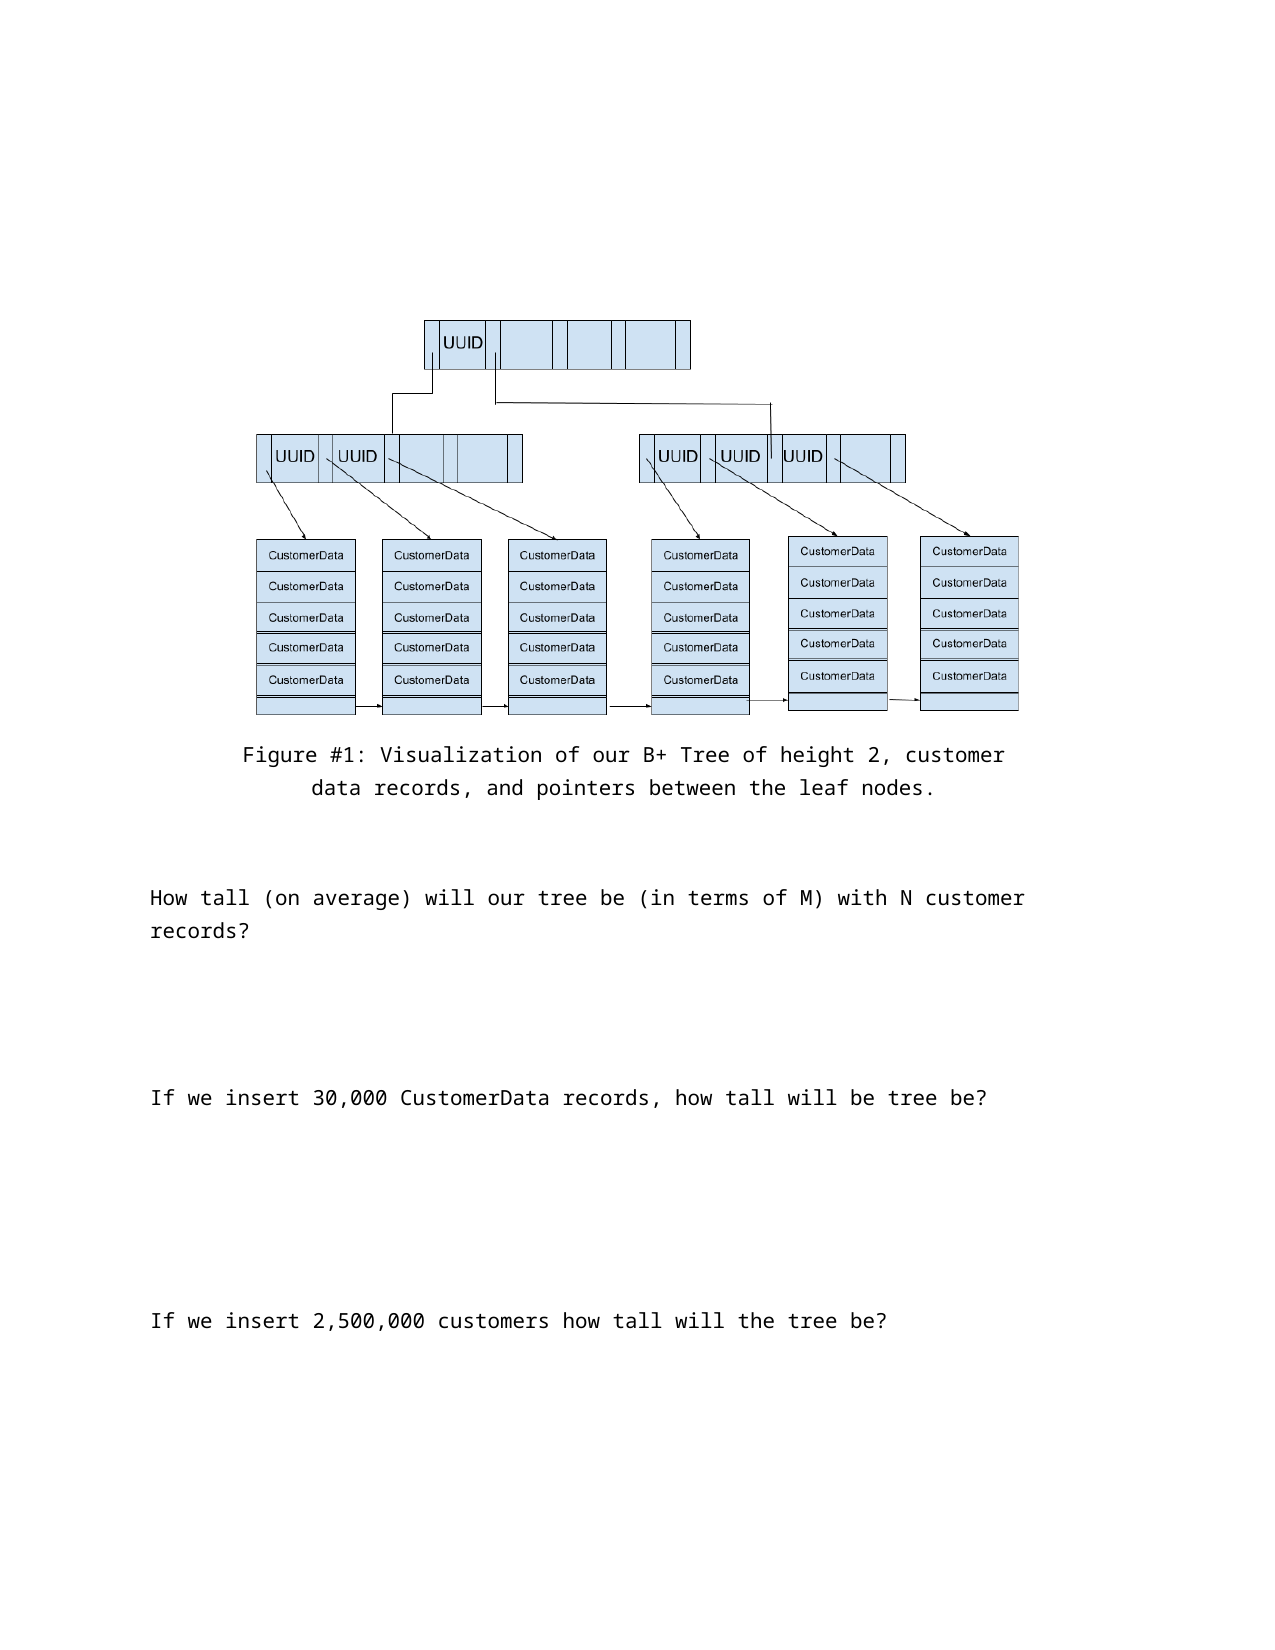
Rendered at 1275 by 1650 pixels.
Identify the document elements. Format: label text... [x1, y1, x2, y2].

text How tall (on average) will our tree be (in terms of M) with N customer records? [150, 883, 1125, 944]
text If we insert 2,500,000 customers how tall will the tree be? [150, 1307, 1125, 1335]
text Figure #1: Visualization of our B+ Tree of height 2, customer data records, and pointers between the leaf nodes. [225, 740, 1022, 801]
text If we insert 30,000 CustomerData records, how tall will be tree be? [150, 1083, 1125, 1111]
picture [256, 320, 1019, 715]
